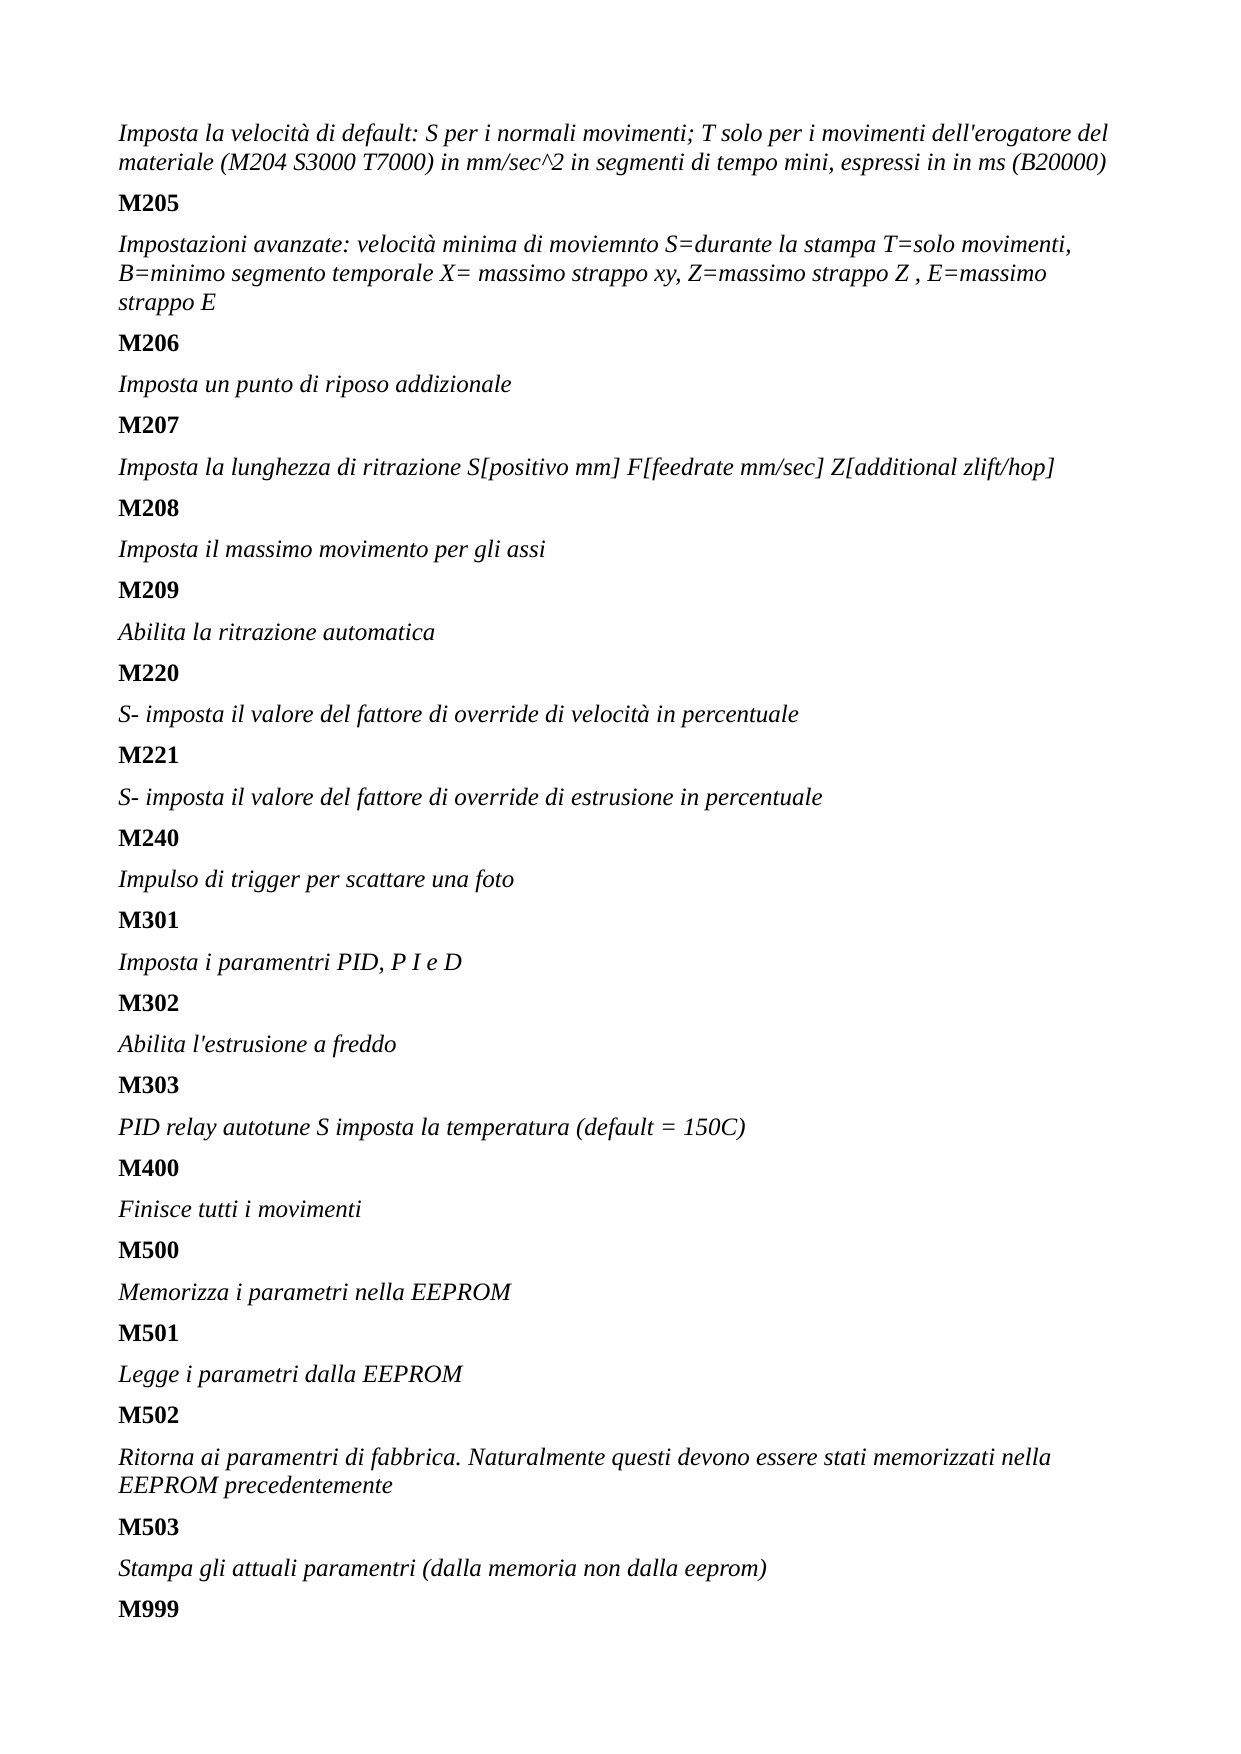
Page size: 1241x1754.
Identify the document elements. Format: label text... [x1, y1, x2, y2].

text Impostazioni avanzate: velocità minima di moviemnto S=durante la stampa T=solo movimenti, B=minimo segmento temporale X= massimo strappo xy, Z=massimo strappo Z , E=massimo strappo E [118, 229, 1122, 316]
text Imposta la lunghezza di ritrazione S[positivo mm] F[feedrate mm/sec] Z[additional zlift/hop] [118, 452, 1122, 481]
text Finisce tutti i movimenti [118, 1194, 1122, 1223]
text M500 [118, 1236, 1122, 1264]
text M220 [118, 658, 1122, 687]
text S- imposta il valore del fattore di override di velocità in percentuale [118, 699, 1122, 728]
text M205 [118, 188, 1122, 217]
text M400 [118, 1153, 1122, 1182]
text M303 [118, 1071, 1122, 1099]
text M999 [118, 1594, 1122, 1623]
text Imposta la velocità di default: S per i normali movimenti; T solo per i movimenti dell'erogatore del materiale (M204 S3000 T7000) in mm/sec^2 in segmenti di tempo mini, espressi in in ms (B20000) [118, 118, 1122, 176]
text M207 [118, 411, 1122, 439]
text M206 [118, 328, 1122, 357]
text Imposta il massimo movimento per gli assi [118, 534, 1122, 563]
text M501 [118, 1318, 1122, 1347]
text PID relay autotune S imposta la temperatura (default = 150C) [118, 1112, 1122, 1141]
text Imposta un punto di riposo addizionale [118, 369, 1122, 398]
text Legge i parametri dalla EEPROM [118, 1359, 1122, 1388]
text Ritorna ai paramentri di fabbrica. Naturalmente questi devono essere stati memorizzati nella EEPROM precedentemente [118, 1442, 1122, 1499]
text M503 [118, 1512, 1122, 1541]
text S- imposta il valore del fattore di override di estrusione in percentuale [118, 782, 1122, 811]
text Abilita l'estrusione a freddo [118, 1029, 1122, 1058]
text M240 [118, 823, 1122, 852]
text Memorizza i parametri nella EEPROM [118, 1277, 1122, 1306]
text M208 [118, 493, 1122, 522]
text M302 [118, 988, 1122, 1017]
text M502 [118, 1401, 1122, 1429]
text Stampa gli attuali paramentri (dalla memoria non dalla eeprom) [118, 1553, 1122, 1582]
text Abilita la ritrazione automatica [118, 617, 1122, 646]
text M221 [118, 741, 1122, 769]
text M301 [118, 906, 1122, 934]
text Impulso di trigger per scattare una foto [118, 864, 1122, 893]
text Imposta i paramentri PID, P I e D [118, 947, 1122, 976]
text M209 [118, 576, 1122, 604]
